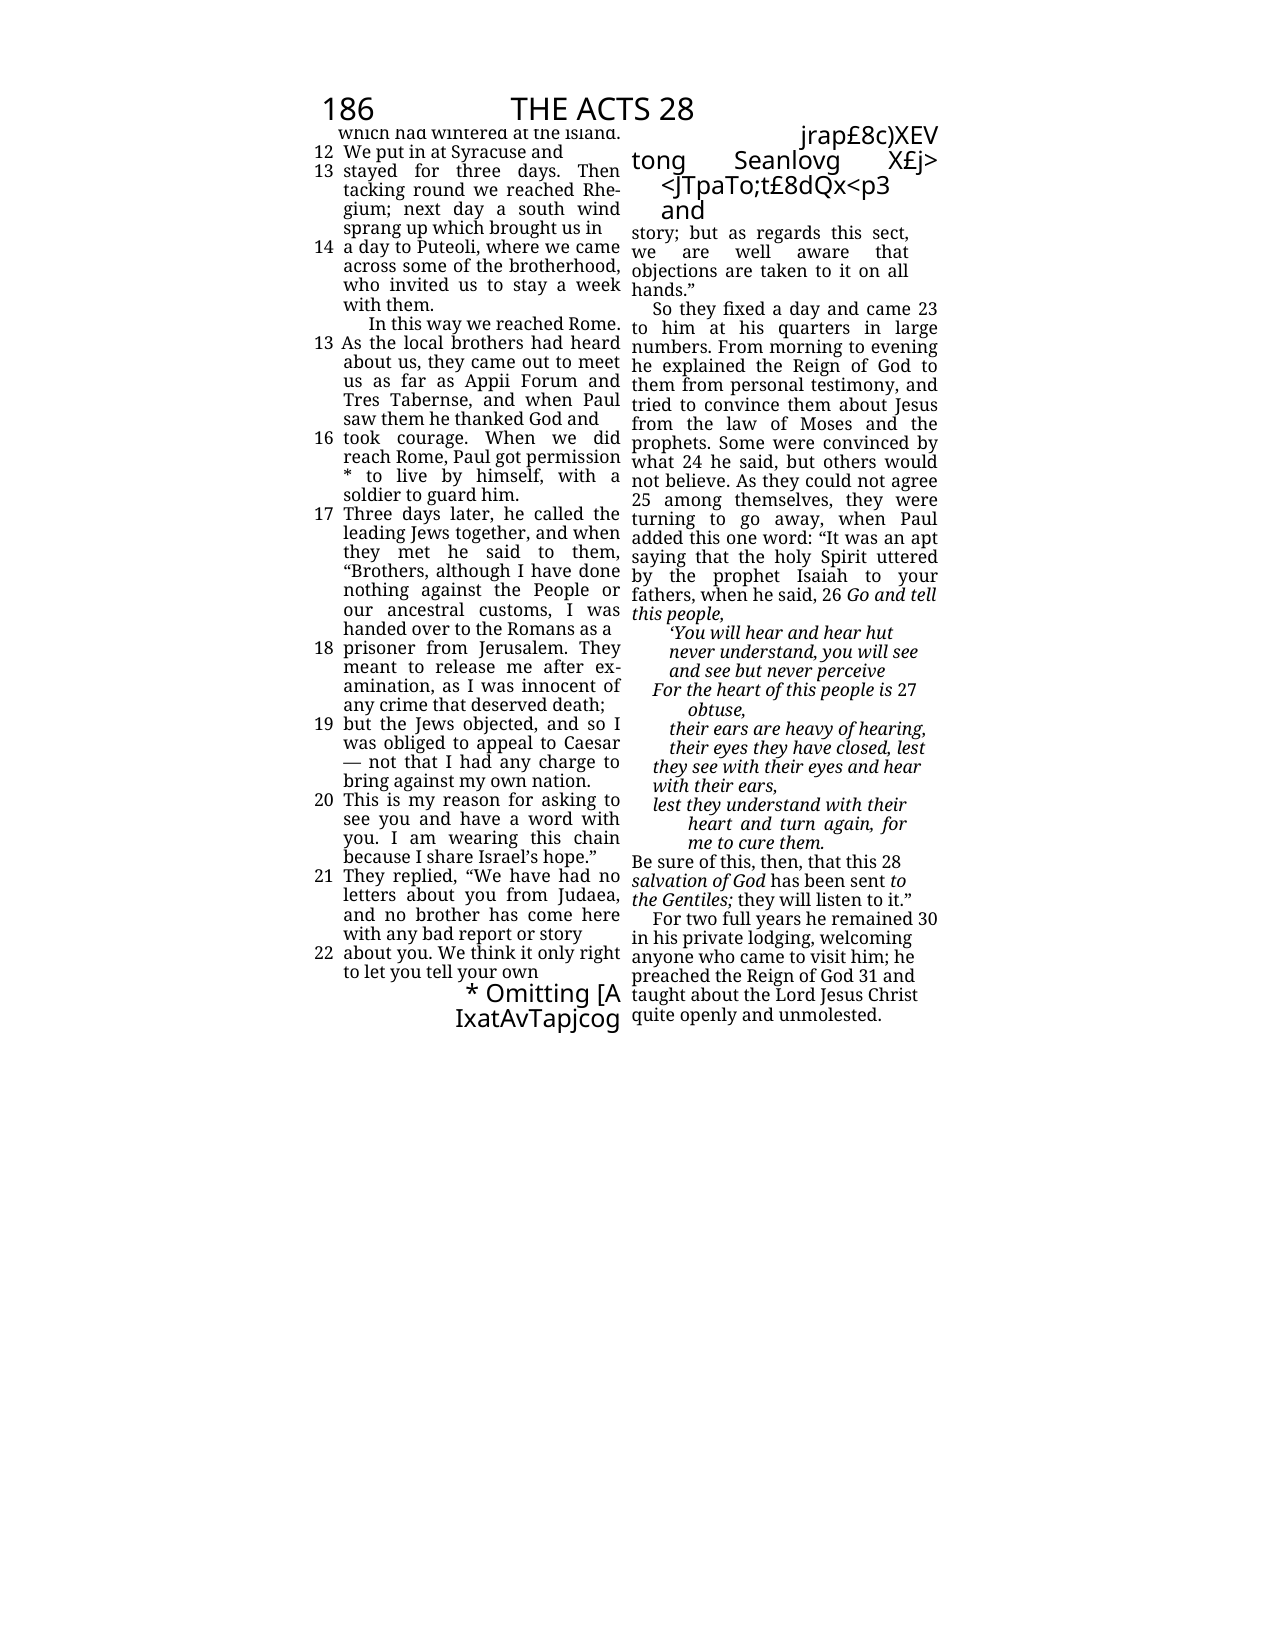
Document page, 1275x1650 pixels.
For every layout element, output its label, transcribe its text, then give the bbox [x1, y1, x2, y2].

text In this way we reached Rome. [314, 315, 621, 334]
text ‘You will hear and hear hut never understand, you will see and see but never perceive [669, 624, 938, 682]
list prisoner from Jerusalem. They meant to release me after ex­amination, as I was innocent of any crime that deserved death; [314, 639, 621, 715]
list about you. We think it only right to let you tell your own [314, 944, 621, 982]
text * Omitting [A IxatAvTapjcog [314, 982, 621, 1032]
text their ears are heavy of hear­ing, [669, 720, 938, 739]
list This is my reason for asking to see you and have a word with you. I am wearing this chain because I share Israel’s hope.” [314, 791, 621, 868]
text which had wintered at the island. [314, 124, 621, 143]
text Be sure of this, then, that this 28 salvation of God has been sent to the Gentiles; they will listen to it.” [631, 853, 938, 910]
list a day to Puteoli, where we came across some of the brotherhood, who invited us to stay a week with them. [314, 238, 621, 315]
text story; but as regards this sect, we are well aware that objections are taken to it on all hands.” [631, 224, 909, 300]
list We put in at Syracuse and [314, 143, 621, 162]
text For two full years he remained 30 in his private lodging, welcoming anyone who came to visit him; he preached the Reign of God 31 and taught about the Lord Jesus Christ quite openly and unmolested. [631, 910, 938, 1025]
text So they fixed a day and came 23 to him at his quarters in large numbers. From morning to evening he explained the Reign of God to them from personal testimony, and tried to convince them about Jesus from the law of Moses and the prophets. Some were convinced by what 24 he said, but others would not be­lieve. As they could not agree 25 among themselves, they were turning to go away, when Paul added this one word: “It was an apt saying that the holy Spirit uttered by the prophet Isaiah to your fathers, when he said, 26 Go and tell this people, [631, 300, 938, 624]
text their eyes they have closed, lest they see with their eyes and hear with their ears, [652, 739, 938, 796]
text For the heart of this people is 27 obtuse, [652, 682, 938, 720]
text jrap£8c)XEV [631, 124, 938, 149]
list took courage. When we did reach Rome, Paul got permis­sion * to live by himself, with a soldier to guard him. [314, 429, 621, 505]
list stayed for three days. Then tacking round we reached Rhe- gium; next day a south wind sprang up which brought us in [314, 162, 621, 238]
text 13 As the local brothers had heard about us, they came out to meet us as far as Appii Forum and Tres Tabernse, and when Paul saw them he thanked God and [314, 334, 621, 429]
list Three days later, he called the leading Jews together, and when they met he said to them, “Brothers, although I have done nothing against the People or our ancestral customs, I was handed over to the Romans as a [314, 505, 621, 639]
list They replied, “We have had no letters about you from Judaea, and no brother has come here with any bad report or story [314, 868, 621, 944]
list but the Jews objected, and so I was obliged to appeal to Caesar— not that I had any charge to bring against my own nation. [314, 715, 621, 791]
text lest they understand with their heart and turn again, for me to cure them. [652, 796, 909, 853]
text tong Seanlovg X£j> <JTpaTo;t£8dQx<p3 and [631, 149, 938, 224]
